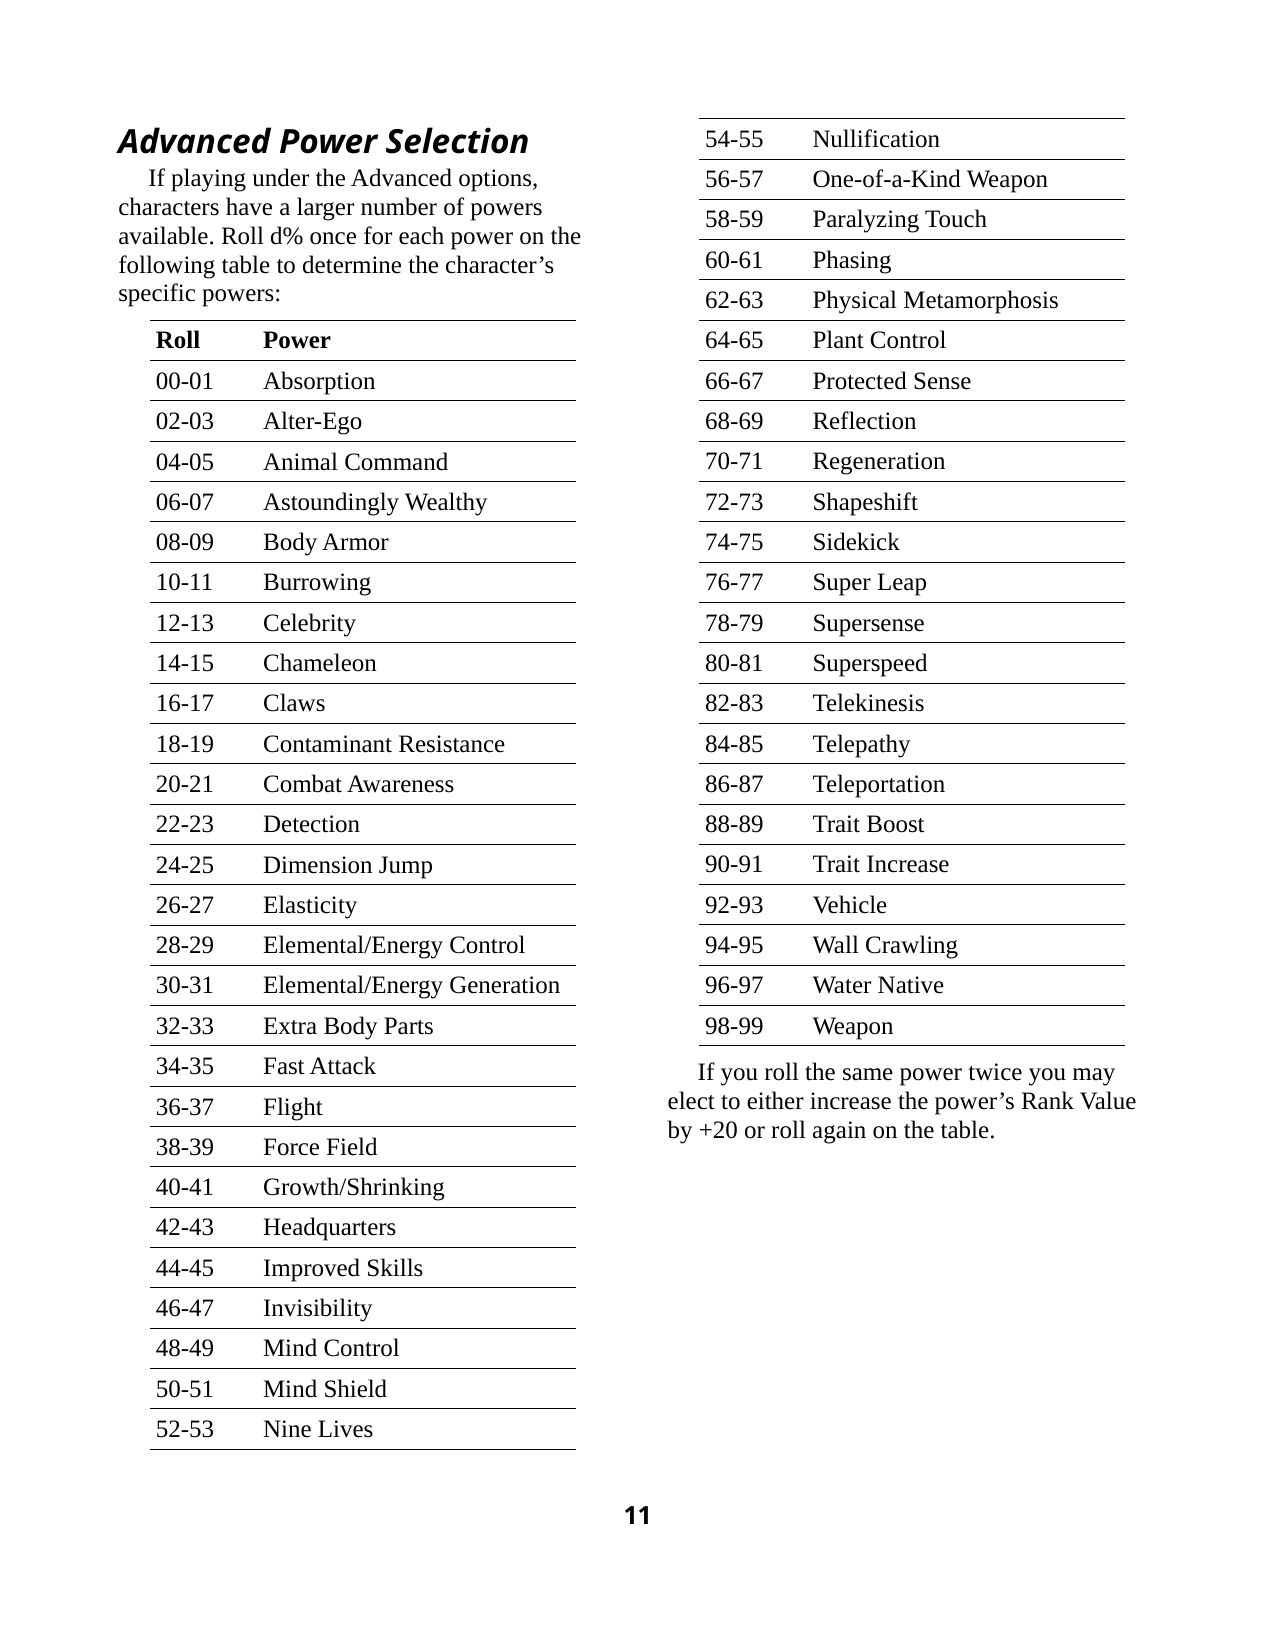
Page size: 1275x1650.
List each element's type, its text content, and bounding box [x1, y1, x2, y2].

table_cell 12-13 [150, 603, 257, 642]
table_cell 32-33 [150, 1006, 257, 1045]
table_cell 18-19 [150, 724, 257, 763]
table_cell 70-71 [699, 442, 807, 481]
table_cell 42-43 [150, 1208, 257, 1247]
table_cell 28-29 [150, 926, 257, 965]
table_cell 14-15 [150, 643, 257, 683]
table_cell Trait Increase [807, 845, 1125, 884]
table_cell 94-95 [699, 925, 807, 965]
table_cell Animal Command [257, 442, 576, 481]
table_cell Telepathy [807, 724, 1125, 763]
table_cell 78-79 [699, 603, 807, 642]
table_cell 00-01 [150, 361, 257, 400]
table_cell One-of-a-Kind Weapon [807, 160, 1125, 199]
table_cell 62-63 [699, 280, 807, 320]
table_cell 26-27 [150, 885, 257, 924]
table_cell Alter-Ego [257, 401, 576, 441]
table_cell Elasticity [257, 885, 576, 924]
table_cell Mind Control [257, 1329, 576, 1368]
table_cell Nine Lives [257, 1409, 576, 1448]
table_cell 50-51 [150, 1369, 257, 1408]
table_cell Body Armor [257, 522, 576, 562]
table_cell Extra Body Parts [257, 1006, 576, 1045]
table_cell Reflection [807, 401, 1125, 441]
table_cell Detection [257, 805, 576, 844]
table_cell 10-11 [150, 563, 257, 602]
table_cell Nullification [807, 119, 1125, 158]
table_cell Protected Sense [807, 361, 1125, 400]
table_cell Astoundingly Wealthy [257, 482, 576, 521]
table_cell Flight [257, 1087, 576, 1126]
table_cell 56-57 [699, 160, 807, 199]
table_cell 58-59 [699, 200, 807, 239]
table_cell Invisibility [257, 1288, 576, 1328]
table_cell Teleportation [807, 764, 1125, 803]
table_cell 90-91 [699, 845, 807, 884]
table_cell 76-77 [699, 563, 807, 602]
table_cell 46-47 [150, 1288, 257, 1328]
table_cell 34-35 [150, 1046, 257, 1086]
table_cell 48-49 [150, 1329, 257, 1368]
table_cell 68-69 [699, 401, 807, 441]
table_cell Phasing [807, 240, 1125, 279]
table_cell 06-07 [150, 482, 257, 521]
table_cell Trait Boost [807, 805, 1125, 844]
table_cell Combat Awareness [257, 764, 576, 803]
table_cell Physical Metamorphosis [807, 280, 1125, 320]
table_cell 74-75 [699, 522, 807, 562]
subtitle Advanced Power Selection [118, 118, 607, 163]
table_cell Growth/Shrinking [257, 1167, 576, 1207]
table_cell Water Native [807, 966, 1125, 1005]
table_cell Contaminant Resistance [257, 724, 576, 763]
table_cell Elemental/Energy Generation [257, 966, 576, 1005]
table_cell 86-87 [699, 764, 807, 803]
table_cell 92-93 [699, 885, 807, 924]
table_cell 96-97 [699, 966, 807, 1005]
table_cell 80-81 [699, 643, 807, 682]
table_cell Vehicle [807, 885, 1125, 924]
text If you roll the same power twice you may elect to either increase the power’s Rank Value by +20 or roll again on the table. [667, 1057, 1157, 1144]
table_cell Absorption [257, 361, 576, 400]
table_cell Headquarters [257, 1208, 576, 1247]
table_cell 66-67 [699, 361, 807, 400]
table_cell 38-39 [150, 1127, 257, 1166]
table_cell 04-05 [150, 442, 257, 481]
table_cell 84-85 [699, 724, 807, 763]
table_cell 02-03 [150, 401, 257, 441]
table_cell Force Field [257, 1127, 576, 1166]
table_cell 54-55 [699, 119, 807, 158]
table_cell Improved Skills [257, 1248, 576, 1287]
table_cell Claws [257, 684, 576, 723]
table_cell Wall Crawling [807, 925, 1125, 965]
table_cell 36-37 [150, 1087, 257, 1126]
table_cell Supersense [807, 603, 1125, 642]
table_cell Celebrity [257, 603, 576, 642]
table_cell Super Leap [807, 563, 1125, 602]
table_cell 20-21 [150, 764, 257, 803]
table_cell 60-61 [699, 240, 807, 279]
table_header Roll [150, 321, 257, 360]
table_cell 72-73 [699, 482, 807, 521]
table_cell Elemental/Energy Control [257, 926, 576, 965]
table_cell Dimension Jump [257, 845, 576, 884]
table_cell Burrowing [257, 563, 576, 602]
table_cell 24-25 [150, 845, 257, 884]
table_cell Plant Control [807, 321, 1125, 360]
table_cell Shapeshift [807, 482, 1125, 521]
table_cell 40-41 [150, 1167, 257, 1207]
table_cell Sidekick [807, 522, 1125, 562]
table_cell Weapon [807, 1006, 1125, 1045]
table_cell 44-45 [150, 1248, 257, 1287]
table_cell 30-31 [150, 966, 257, 1005]
table_cell 16-17 [150, 684, 257, 723]
table_header Power [257, 321, 576, 360]
table_cell 98-99 [699, 1006, 807, 1045]
table_cell Paralyzing Touch [807, 200, 1125, 239]
table_cell Telekinesis [807, 684, 1125, 723]
text If playing under the Advanced options, characters have a larger number of powers available. Roll d% once for each power on the following table to determine the character’s specific powers: [118, 163, 607, 307]
table_cell Mind Shield [257, 1369, 576, 1408]
table_cell Regeneration [807, 442, 1125, 481]
table_cell 22-23 [150, 805, 257, 844]
table_cell 82-83 [699, 684, 807, 723]
table_cell Fast Attack [257, 1046, 576, 1086]
table_cell 08-09 [150, 522, 257, 562]
table_cell 64-65 [699, 321, 807, 360]
table_cell Chameleon [257, 643, 576, 683]
table_cell Superspeed [807, 643, 1125, 682]
table_cell 88-89 [699, 805, 807, 844]
table_cell 52-53 [150, 1409, 257, 1448]
